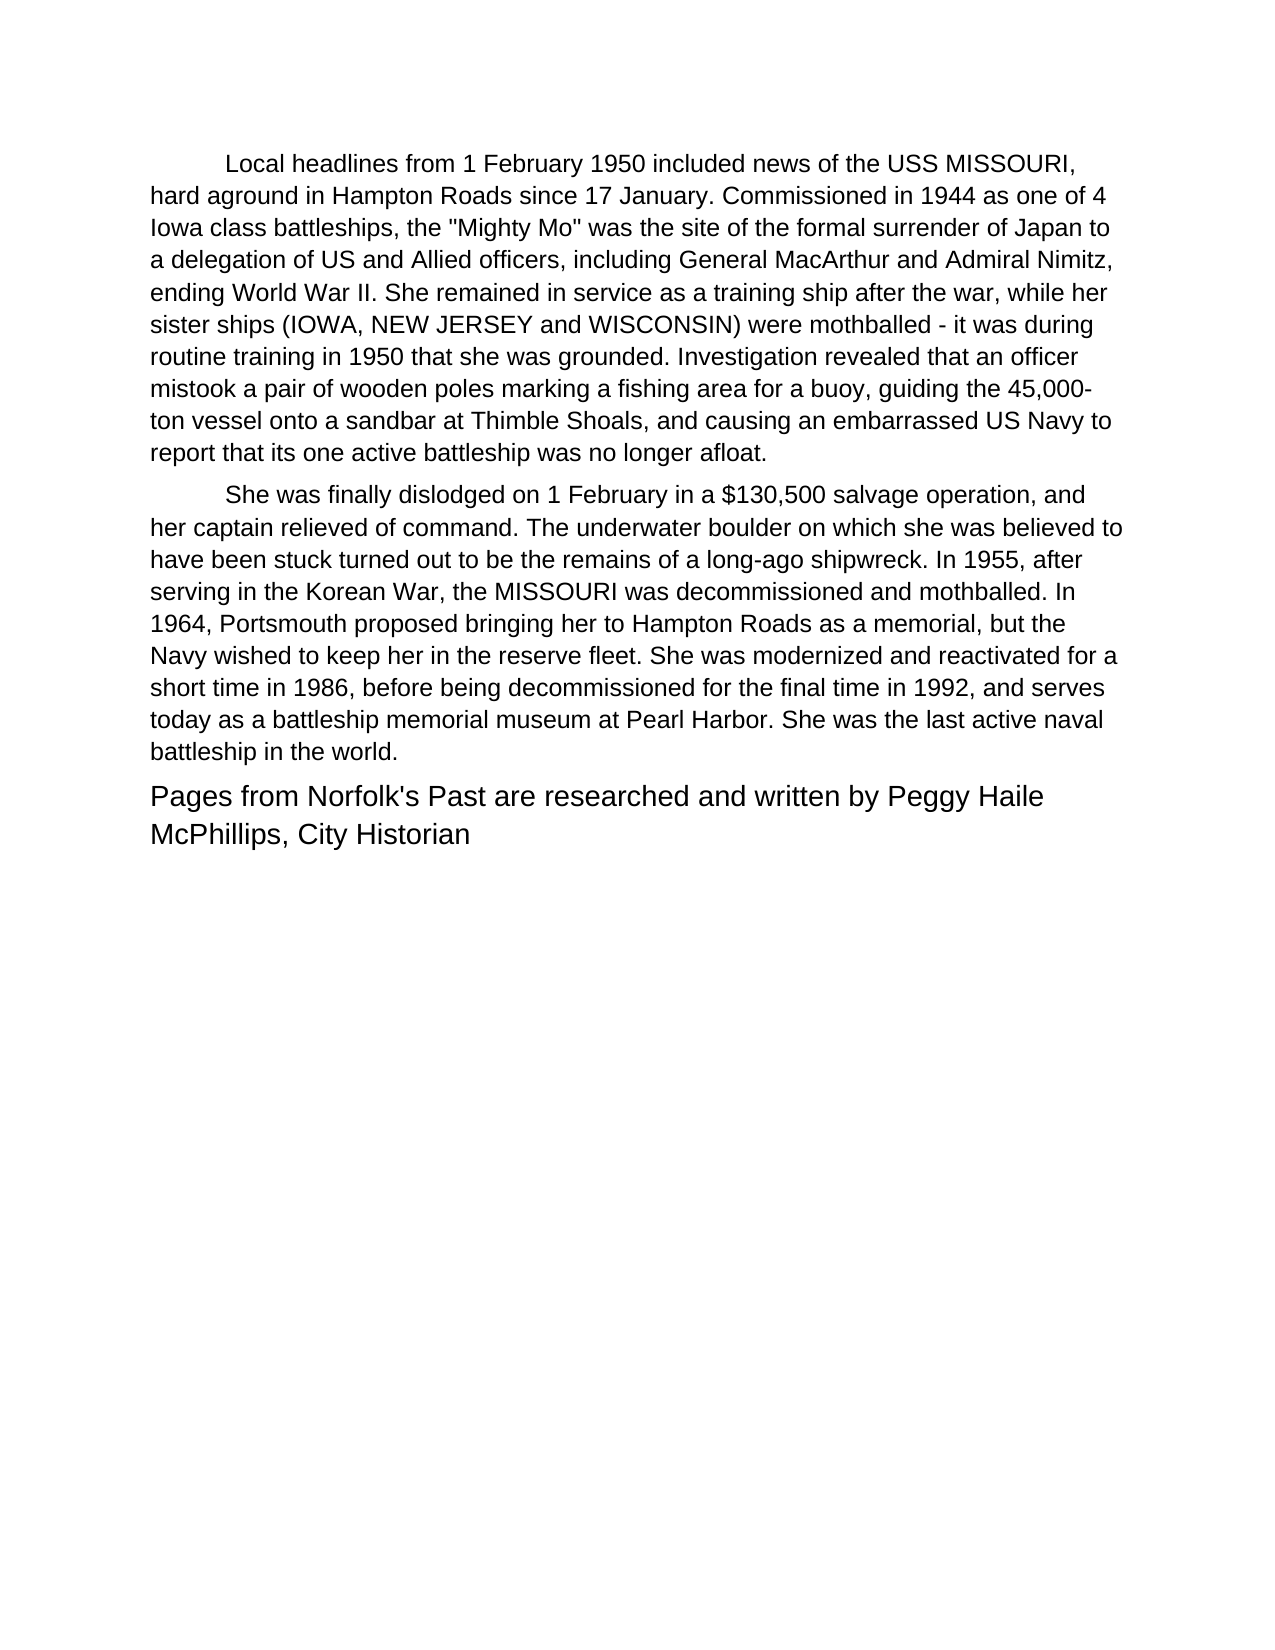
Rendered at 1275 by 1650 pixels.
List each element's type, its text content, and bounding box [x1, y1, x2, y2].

text Pages from Norfolk's Past are researched and written by Peggy Haile McPhillips, City Historian [150, 780, 1125, 850]
text She was finally dislodged on 1 February in a $130,500 salvage operation, and her captain relieved of command. The underwater boulder on which she was believed to have been stuck turned out to be the remains of a long-ago shipwreck. In 1955, after serving in the Korean War, the MISSOURI was decommissioned and mothballed. In 1964, Portsmouth proposed bringing her to Hampton Roads as a memorial, but the Navy wished to keep her in the reserve fleet. She was modernized and reactivated for a short time in 1986, before being decommissioned for the final time in 1992, and serves today as a battleship memorial museum at Pearl Harbor. She was the last active naval battleship in the world. [150, 481, 1125, 766]
text Local headlines from 1 February 1950 included news of the USS MISSOURI, hard aground in Hampton Roads since 17 January. Commissioned in 1944 as one of 4 Iowa class battleships, the "Mighty Mo" was the site of the formal surrender of Japan to a delegation of US and Allied officers, including General MacArthur and Admiral Nimitz, ending World War II. She remained in service as a training ship after the war, while her sister ships (IOWA, NEW JERSEY and WISCONSIN) were mothballed - it was during routine training in 1950 that she was grounded. Investigation revealed that an officer mistook a pair of wooden poles marking a fishing area for a buoy, guiding the 45,000-ton vessel onto a sandbar at Thimble Shoals, and causing an embarrassed US Navy to report that its one active battleship was no longer afloat. [150, 150, 1125, 467]
